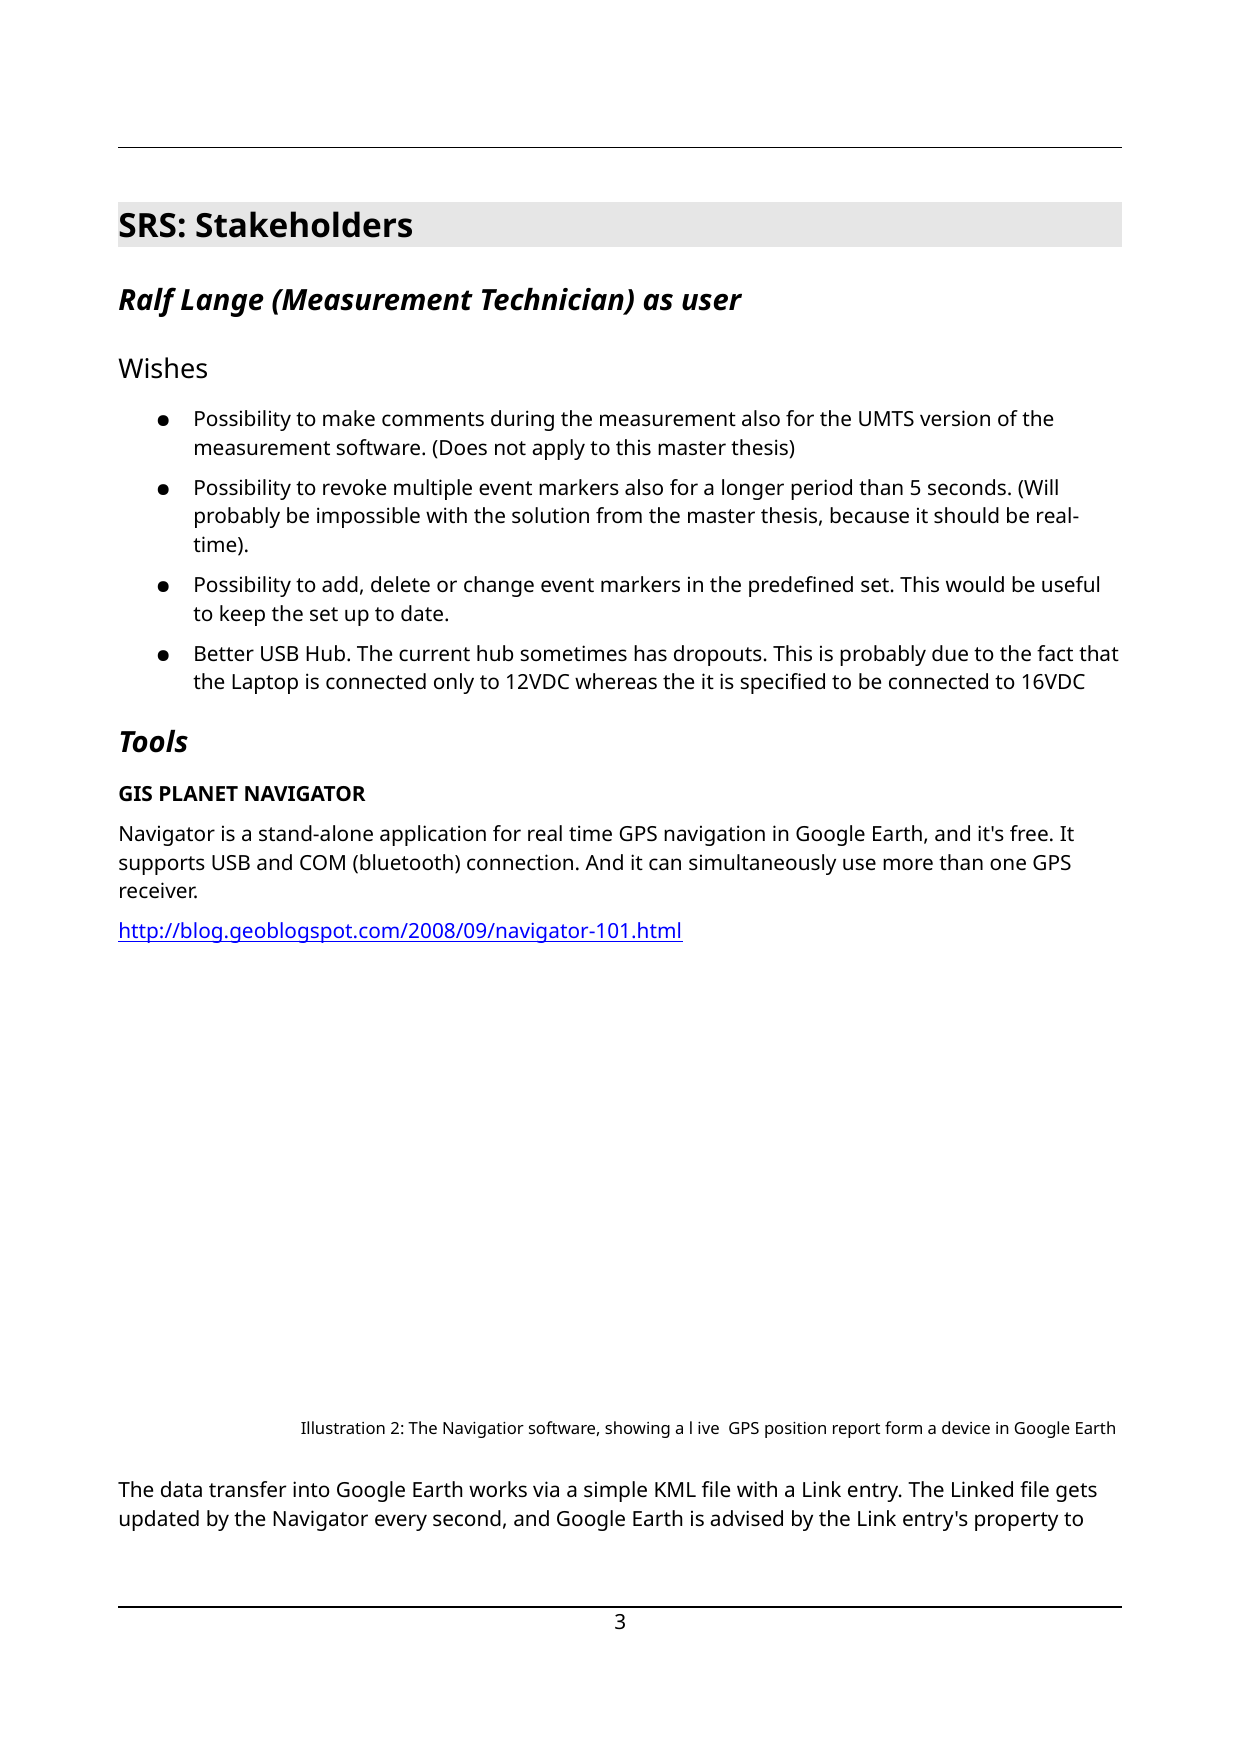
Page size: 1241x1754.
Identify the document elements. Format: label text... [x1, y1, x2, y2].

subtitle Ralf Lange (Measurement Technician) as user [118, 279, 1122, 318]
list Possibility to revoke multiple event markers also for a longer period than 5 seconds. (Will probably be impossible with the solution from the master thesis, because it should be real-time). [156, 473, 1122, 558]
text http://blog.geoblogspot.com/2008/09/navigator-101.html [118, 917, 1122, 945]
subtitle Tools [118, 721, 1122, 761]
list Possibility to add, delete or change event markers in the predefined set. This would be useful to keep the set up to date. [156, 570, 1122, 627]
subtitle SRS: Stakeholders [118, 202, 1122, 247]
list Possibility to make comments during the measurement also for the UMTS version of the measurement software. (Does not apply to this master thesis) [156, 404, 1122, 461]
text Illustration 2: The Navigatior software, showing a l ive GPS position report form a device in Google Earth [148, 1015, 1240, 1439]
text Navigator is a stand-alone application for real time GPS navigation in Google Earth, and it's free. It supports USB and COM (bluetooth) connection. And it can simultaneously use more than one GPS receiver. [118, 819, 1122, 905]
text GIS PLANET NAVIGATOR [118, 779, 1122, 808]
subtitle Wishes [118, 350, 1122, 387]
text The data transfer into Google Earth works via a simple KML file with a Link entry. The Linked file gets updated by the Navigator every second, and Google Earth is advised by the Link entry's property to [118, 1475, 1122, 1532]
list Better USB Hub. The current hub sometimes has dropouts. This is probably due to the fact that the Laptop is connected only to 12VDC whereas the it is specified to be connected to 16VDC [156, 639, 1122, 696]
